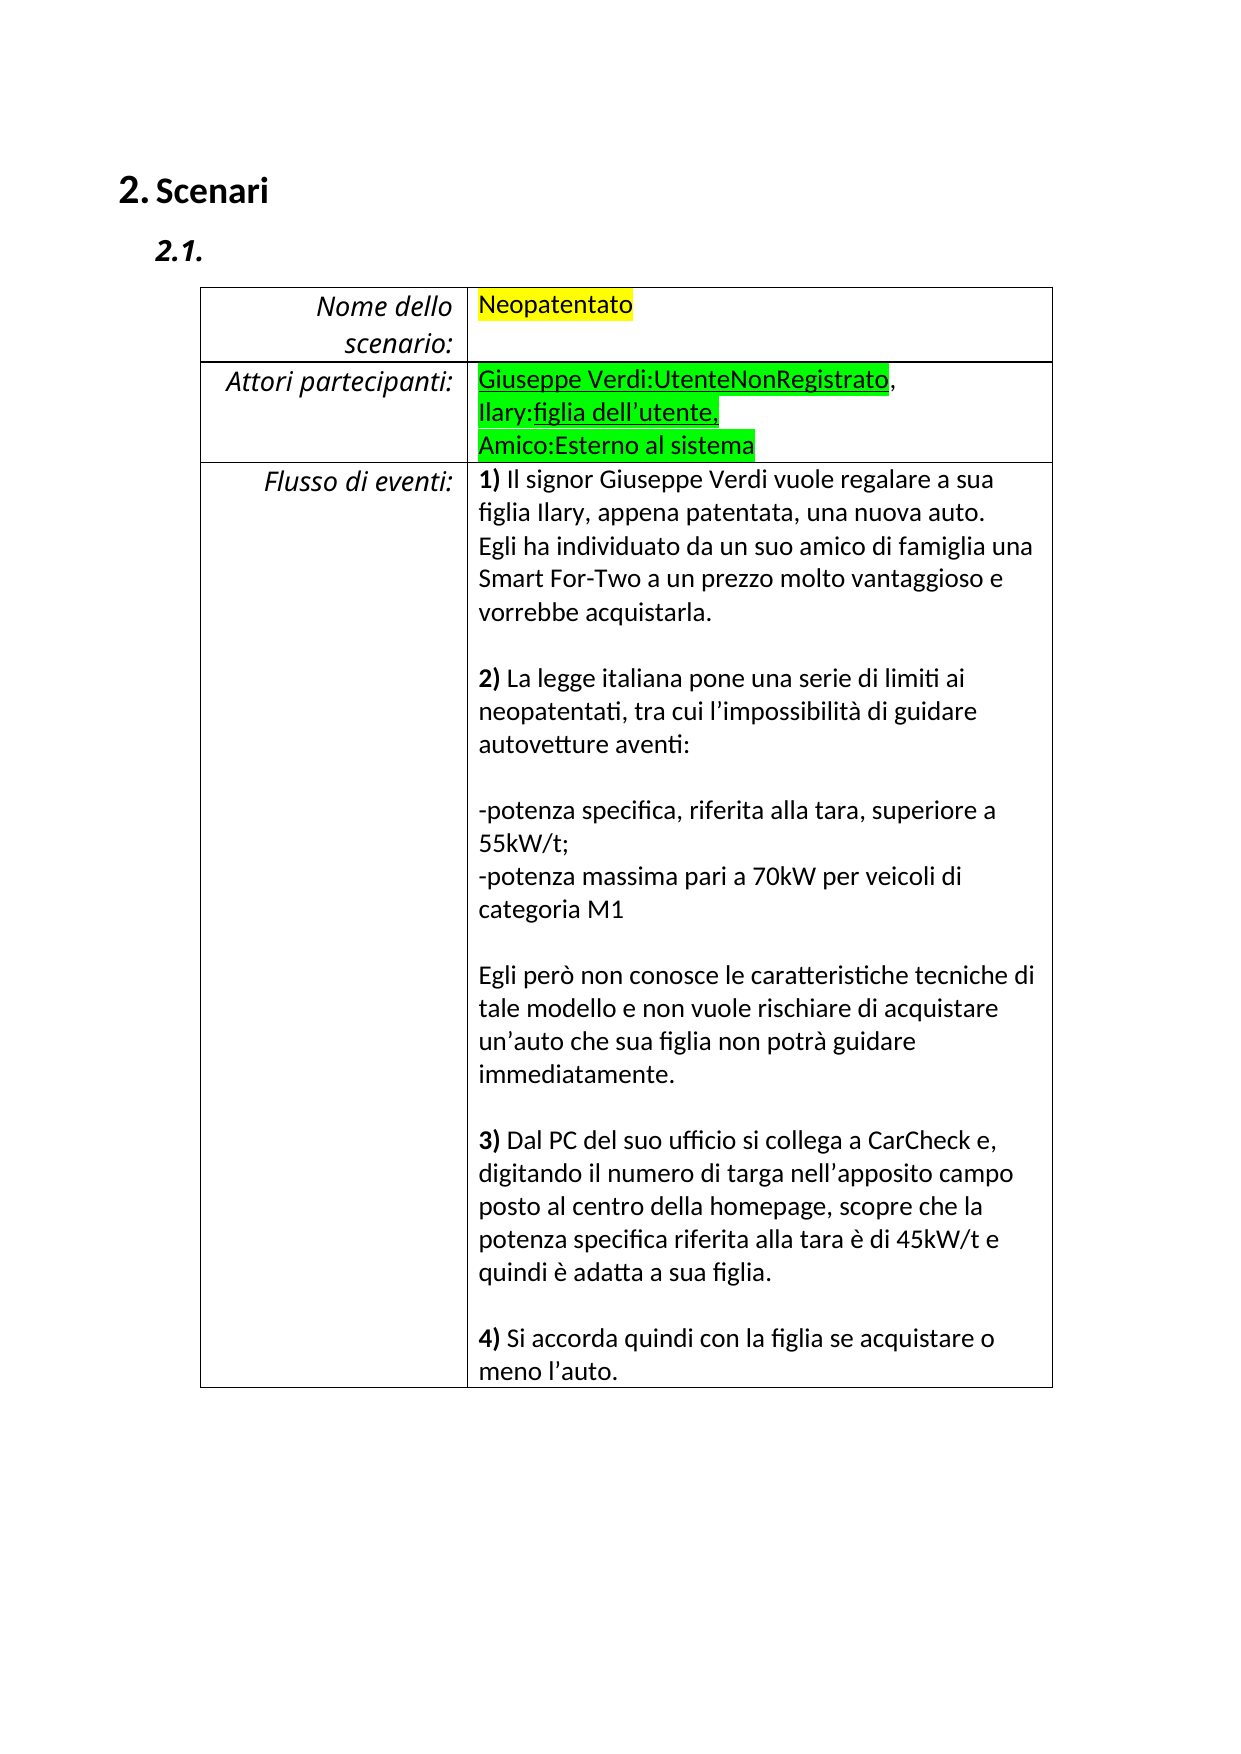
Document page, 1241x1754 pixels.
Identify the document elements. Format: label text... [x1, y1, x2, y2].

table_header Nome dello scenario: [201, 288, 467, 361]
table_cell Giuseppe Verdi:UtenteNonRegistrato, Ilary:figlia dell’utente, Amico:Esterno al sistema [468, 363, 1052, 462]
list Scenari [118, 163, 1122, 214]
table_header Neopatentato [468, 288, 1052, 361]
table_cell 1) Il signor Giuseppe Verdi vuole regalare a sua figlia Ilary, appena patentata, una nuova auto. Egli ha individuato da un suo amico di famiglia una Smart For-Two a un prezzo molto vantaggioso e vorrebbe acquistarla. 2) La legge italiana pone una serie di limiti ai neopatentati, tra cui l’impossibilità di guidare autovetture aventi: -potenza specifica, riferita alla tara, superiore a 55kW/t; -potenza massima pari a 70kW per veicoli di categoria M1 Egli però non conosce le caratteristiche tecniche di tale modello e non vuole rischiare di acquistare un’auto che sua figlia non potrà guidare immediatamente. 3) Dal PC del suo ufficio si collega a CarCheck e, digitando il numero di targa nell’apposito campo posto al centro della homepage, scopre che la potenza specifica riferita alla tara è di 45kW/t e quindi è adatta a sua figlia. 4) Si accorda quindi con la figlia se acquistare o meno l’auto. [468, 463, 1052, 1387]
table_cell Flusso di eventi: [201, 463, 467, 1387]
table_cell Attori partecipanti: [201, 363, 467, 462]
